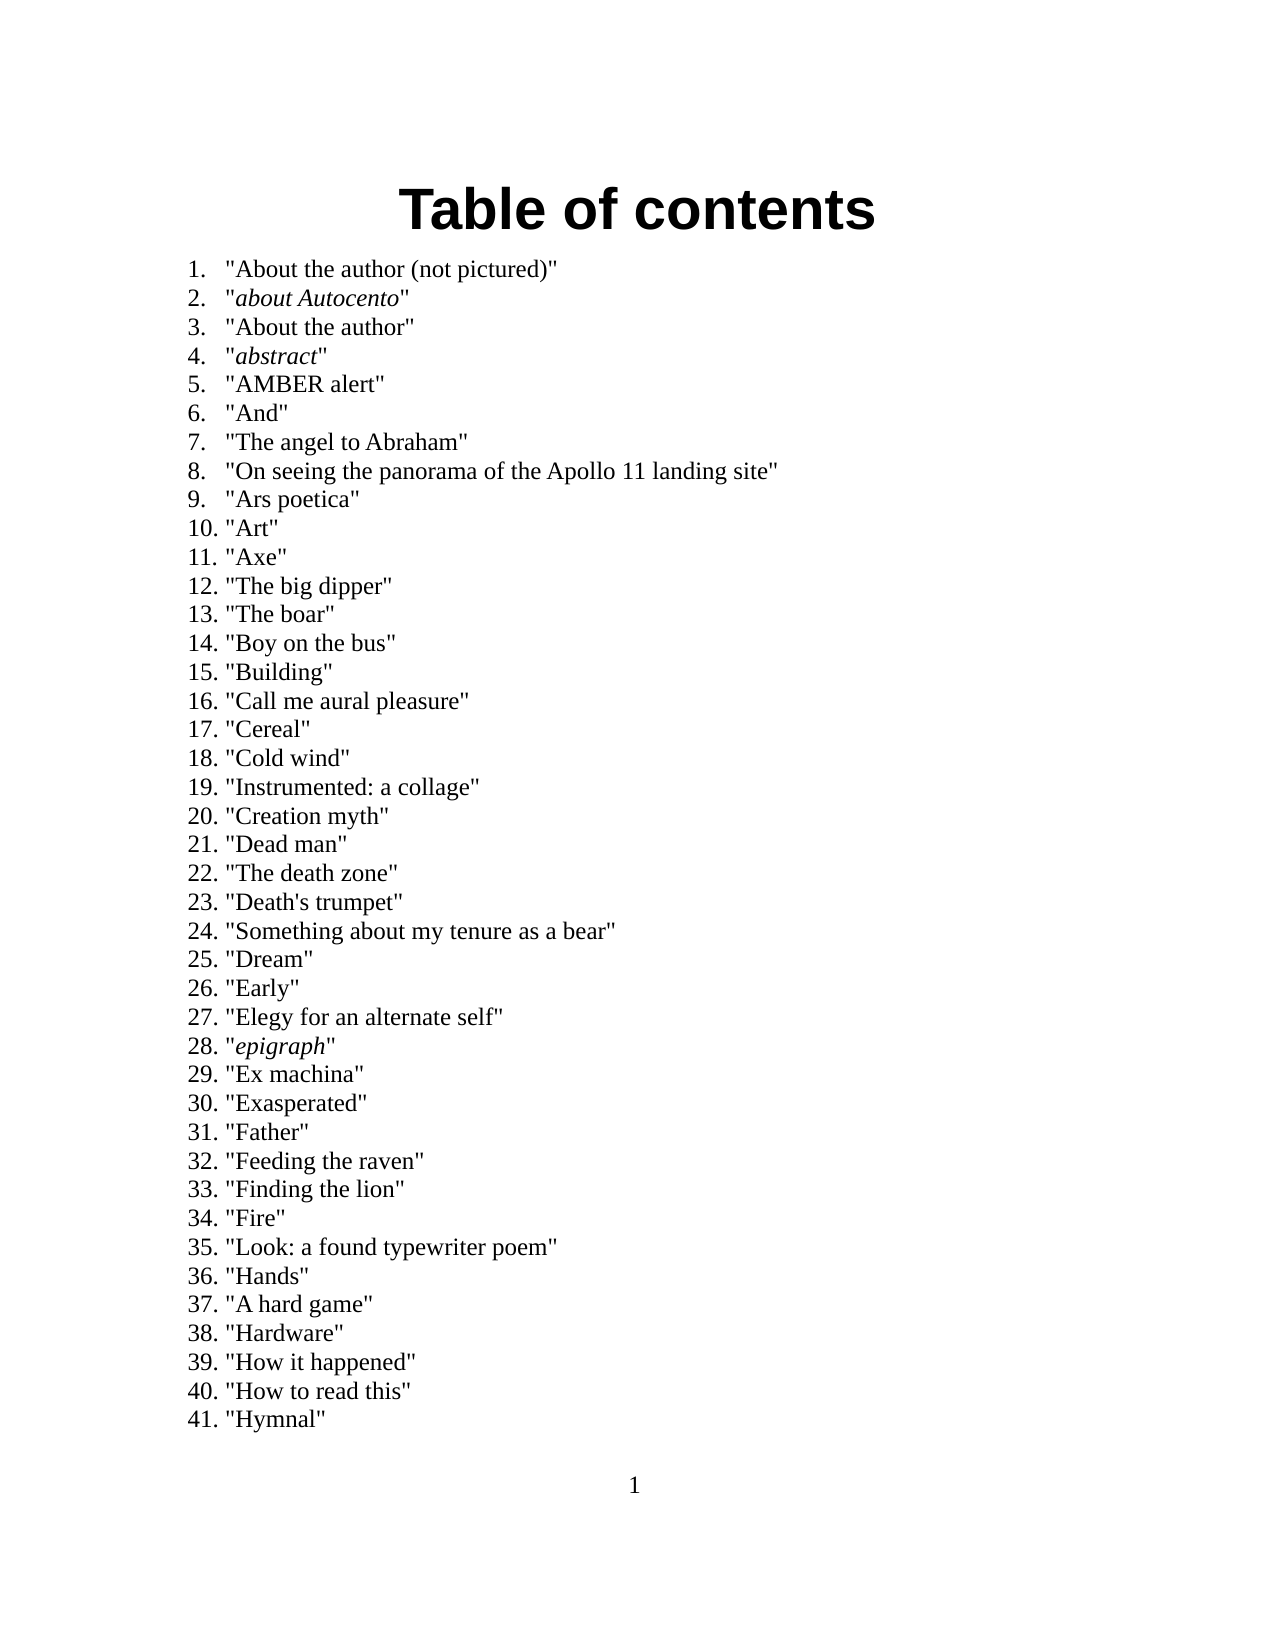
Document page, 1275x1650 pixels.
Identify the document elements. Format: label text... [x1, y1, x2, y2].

list "Cold wind" [187, 743, 1125, 772]
list "Creation myth" [187, 801, 1125, 829]
list "About the author" [187, 312, 1125, 341]
list "Early" [187, 973, 1125, 1002]
list "Look: a found typewriter poem" [187, 1232, 1125, 1261]
list "The angel to Abraham" [187, 427, 1125, 456]
list "Axe" [187, 542, 1125, 571]
list "The big dipper" [187, 571, 1125, 599]
list "Boy on the bus" [187, 628, 1125, 657]
list "Call me aural pleasure" [187, 686, 1125, 714]
list "Instrumented: a collage" [187, 772, 1125, 801]
list "Exasperated" [187, 1088, 1125, 1117]
list "Something about my tenure as a bear" [187, 916, 1125, 944]
list "The death zone" [187, 858, 1125, 887]
list "about Autocento" [187, 283, 1125, 312]
list "And" [187, 398, 1125, 427]
list "Art" [187, 513, 1125, 542]
list "Elegy for an alternate self" [187, 1002, 1125, 1031]
list "Father" [187, 1117, 1125, 1146]
list "Ars poetica" [187, 484, 1125, 513]
list "Finding the lion" [187, 1174, 1125, 1203]
list "Death's trumpet" [187, 887, 1125, 916]
list "A hard game" [187, 1289, 1125, 1318]
list "AMBER alert" [187, 369, 1125, 398]
list "Dream" [187, 944, 1125, 973]
list "Fire" [187, 1203, 1125, 1232]
list "Hymnal" [187, 1404, 1125, 1433]
list "Building" [187, 657, 1125, 686]
list "abstract" [187, 341, 1125, 369]
list "Dead man" [187, 829, 1125, 858]
list "Cereal" [187, 714, 1125, 743]
list "On seeing the panorama of the Apollo 11 landing site" [187, 456, 1125, 484]
list "epigraph" [187, 1031, 1125, 1059]
list "Ex machina" [187, 1059, 1125, 1088]
list "How it happened" [187, 1347, 1125, 1376]
list "Hands" [187, 1261, 1125, 1289]
list "About the author (not pictured)" [187, 254, 1125, 283]
list "Feeding the raven" [187, 1146, 1125, 1174]
list "The boar" [187, 599, 1125, 628]
list "Hardware" [187, 1318, 1125, 1347]
title Table of contents [150, 175, 1125, 242]
list "How to read this" [187, 1376, 1125, 1404]
